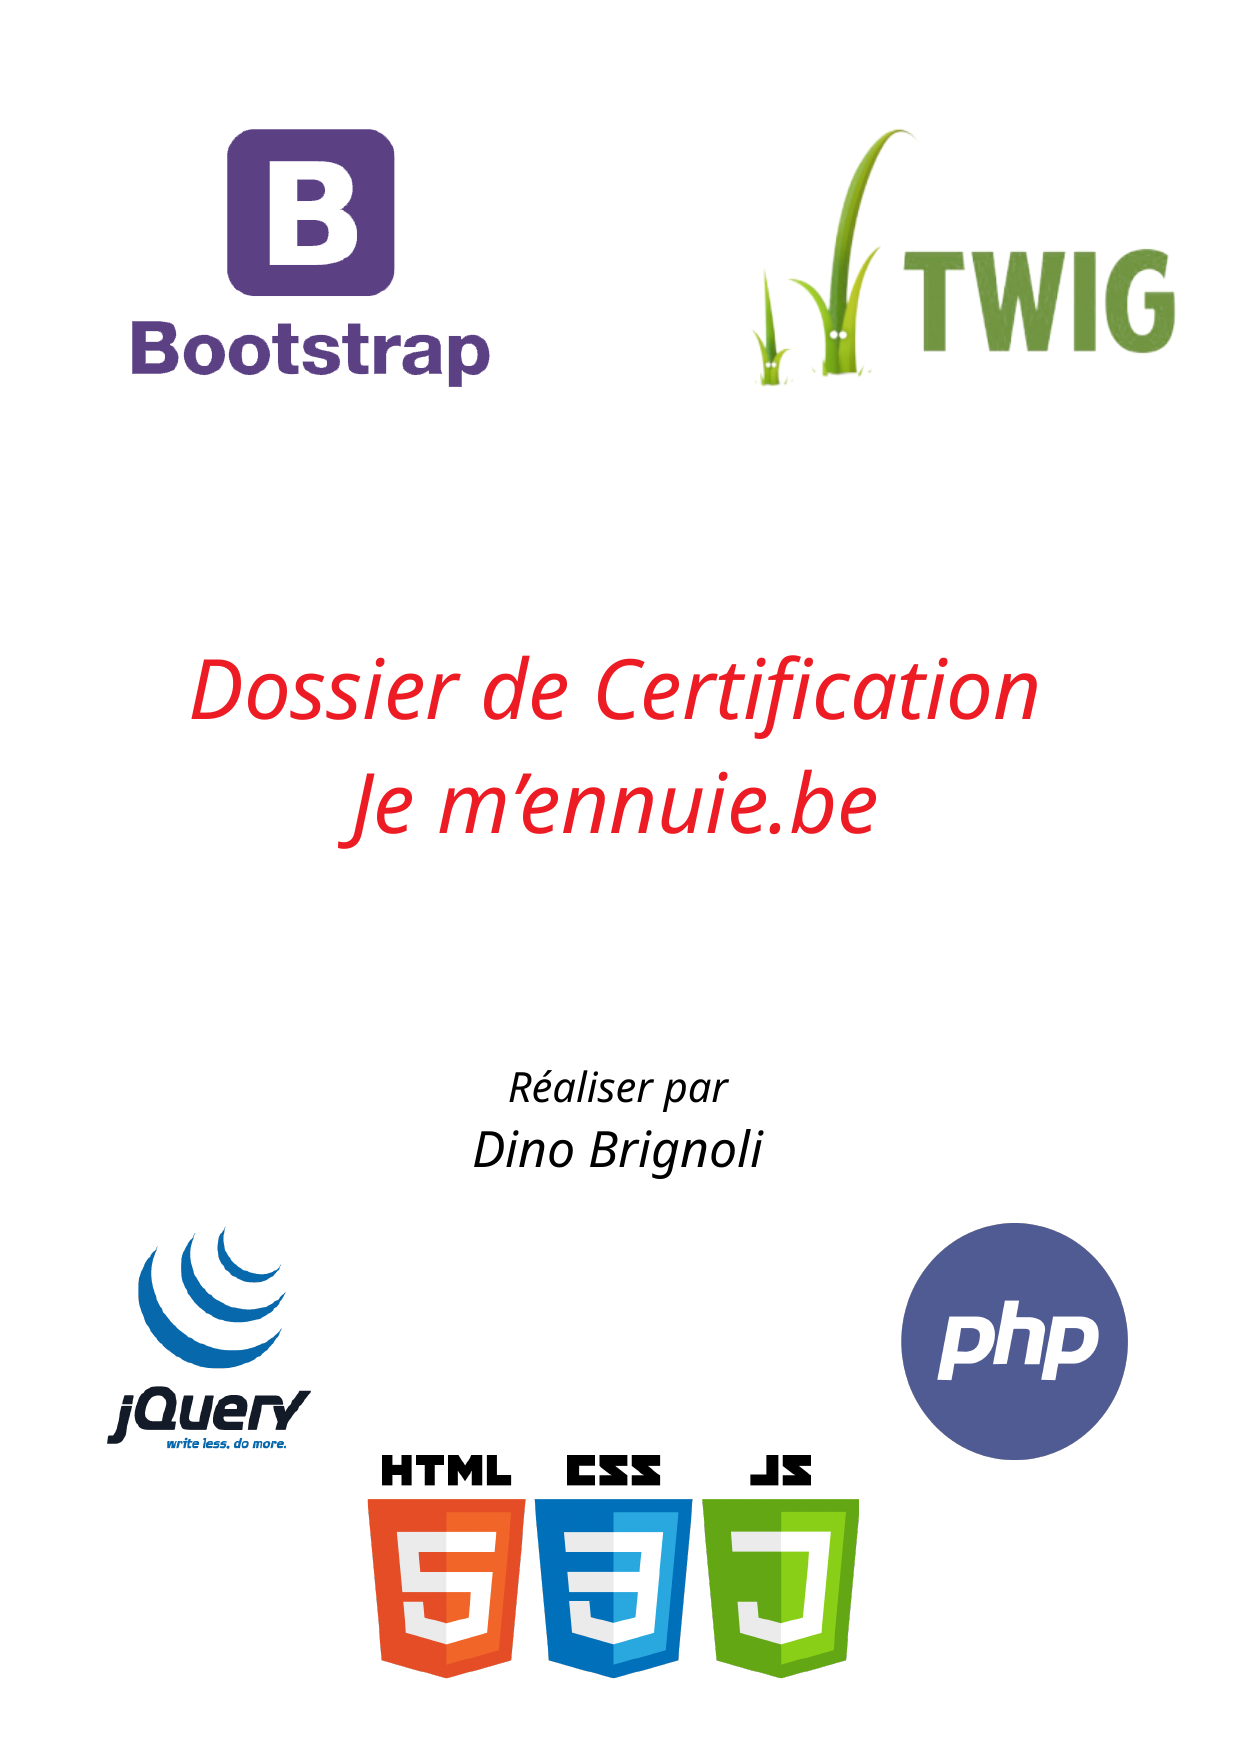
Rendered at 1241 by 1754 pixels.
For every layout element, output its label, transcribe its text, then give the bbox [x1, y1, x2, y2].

text Dossier de Certification [118, 631, 1122, 744]
text Je m’ennuie.be [118, 744, 1122, 858]
picture [77, 1216, 334, 1473]
picture [741, 121, 1187, 395]
picture [367, 1223, 1240, 1711]
text Réaliser par [118, 1058, 1122, 1114]
text Dino Brignoli [118, 1114, 1122, 1183]
picture [124, 129, 496, 387]
